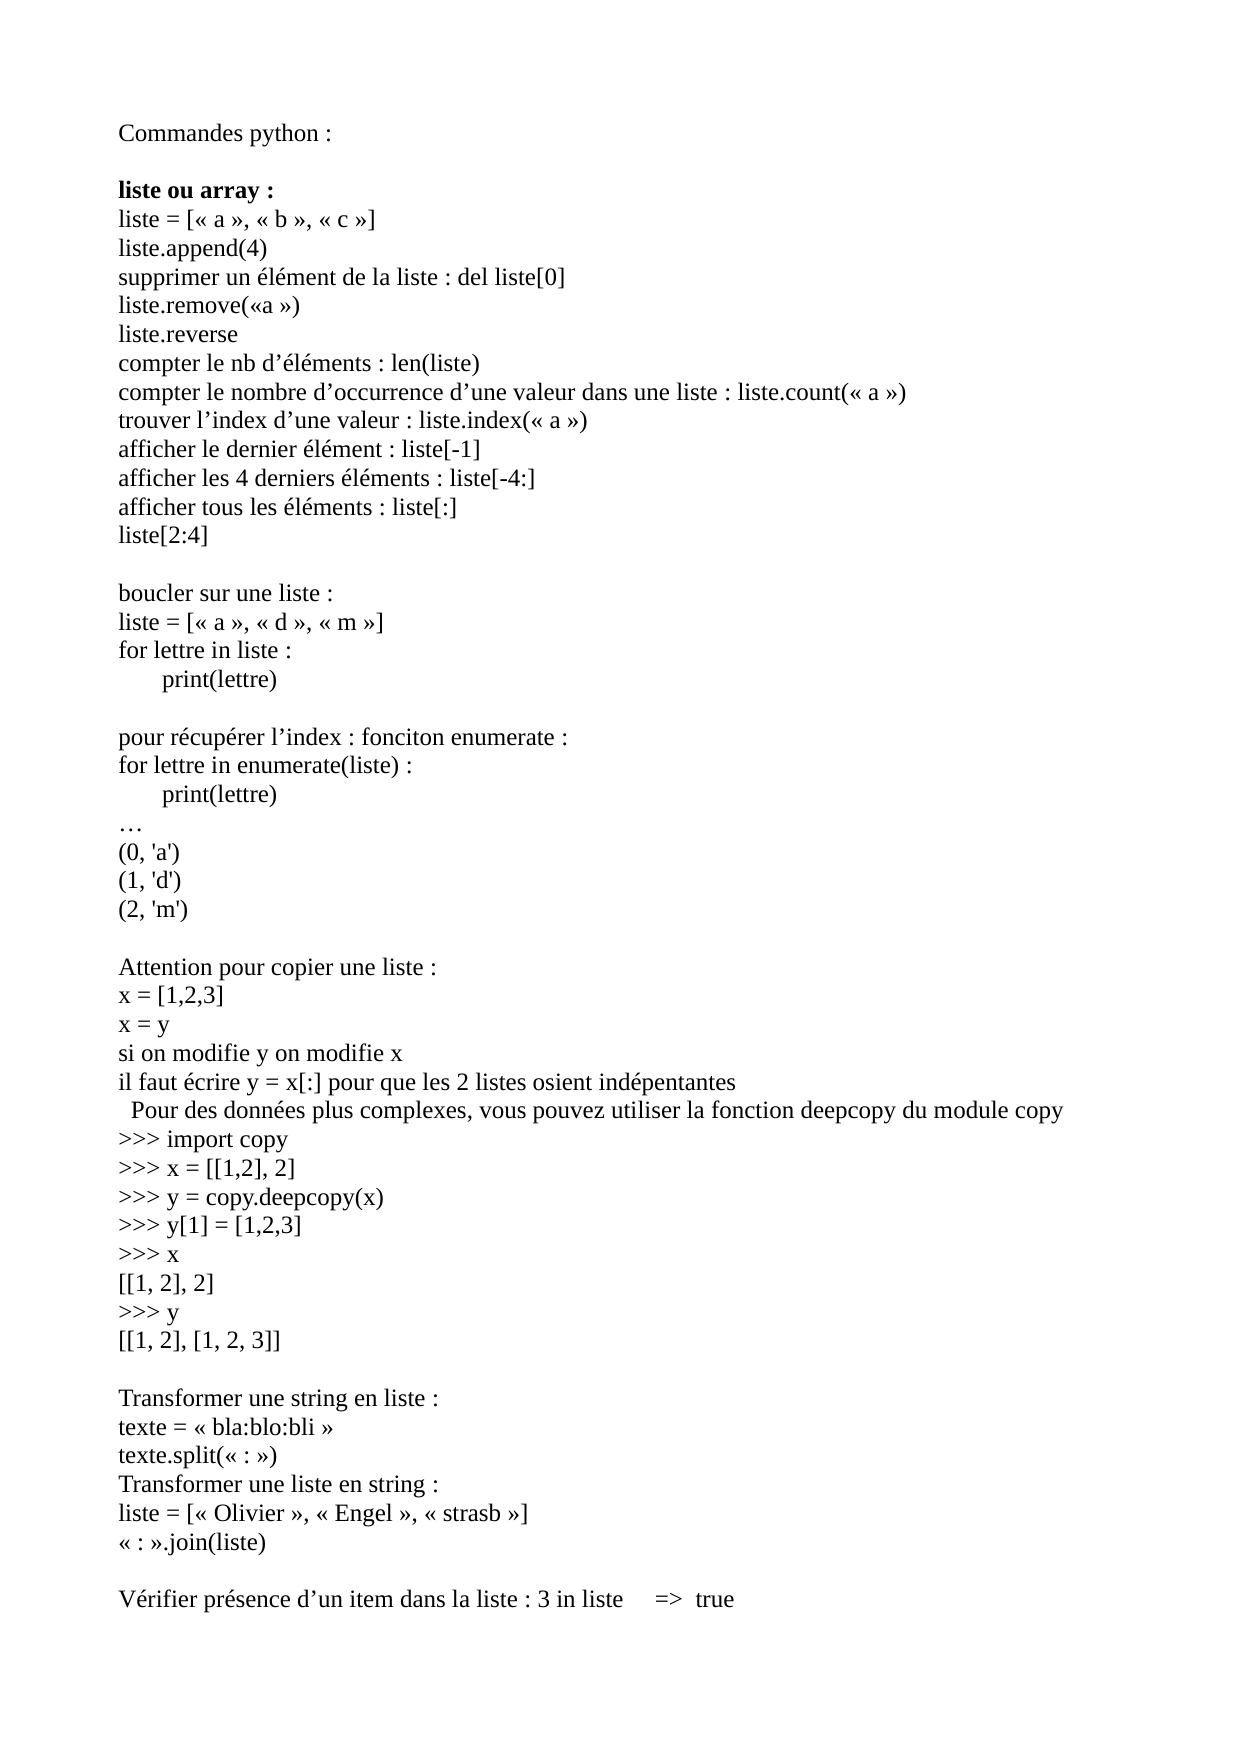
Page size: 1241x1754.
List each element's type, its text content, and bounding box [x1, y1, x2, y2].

text texte.split(« : ») [118, 1441, 1122, 1469]
text (0, 'a') [118, 837, 1122, 866]
text afficher tous les éléments : liste[:] [118, 492, 1122, 521]
text trouver l’index d’une valeur : liste.index(« a ») [118, 406, 1122, 434]
text il faut écrire y = x[:] pour que les 2 listes osient indépentantes [118, 1067, 1122, 1096]
text >>> y [118, 1297, 1122, 1326]
text « : ».join(liste) [118, 1527, 1122, 1556]
text afficher le dernier élément : liste[-1] [118, 434, 1122, 463]
text liste = [« Olivier », « Engel », « strasb »] [118, 1498, 1122, 1527]
text Attention pour copier une liste : [118, 952, 1122, 981]
text liste = [« a », « d », « m »] [118, 607, 1122, 636]
text >>> x = [[1,2], 2] [118, 1153, 1122, 1182]
text [[1, 2], [1, 2, 3]] [118, 1326, 1122, 1354]
text Pour des données plus complexes, vous pouvez utiliser la fonction deepcopy du module copy [118, 1096, 1122, 1124]
text pour récupérer l’index : fonciton enumerate : [118, 722, 1122, 751]
text (1, 'd') [118, 866, 1122, 894]
text … [118, 808, 1122, 837]
text >>> x [118, 1239, 1122, 1268]
text [[1, 2], 2] [118, 1268, 1122, 1297]
text >>> y[1] = [1,2,3] [118, 1211, 1122, 1239]
text Vérifier présence d’un item dans la liste : 3 in liste => true [118, 1584, 1122, 1613]
text x = y [118, 1009, 1122, 1038]
text liste.remove(«a ») [118, 291, 1122, 319]
text supprimer un élément de la liste : del liste[0] [118, 262, 1122, 291]
text Transformer une string en liste : [118, 1383, 1122, 1412]
text for lettre in enumerate(liste) : [118, 751, 1122, 779]
text liste.append(4) [118, 233, 1122, 262]
text for lettre in liste : [118, 636, 1122, 664]
text compter le nombre d’occurrence d’une valeur dans une liste : liste.count(« a ») [118, 377, 1122, 406]
text Commandes python : [118, 118, 1122, 147]
text boucler sur une liste : [118, 578, 1122, 607]
text >>> import copy [118, 1124, 1122, 1153]
text x = [1,2,3] [118, 981, 1122, 1009]
text compter le nb d’éléments : len(liste) [118, 348, 1122, 377]
text liste[2:4] [118, 521, 1122, 549]
text liste ou array : [118, 176, 1122, 204]
text (2, 'm') [118, 894, 1122, 923]
text print(lettre) [118, 779, 1122, 808]
text Transformer une liste en string : [118, 1469, 1122, 1498]
text print(lettre) [118, 664, 1122, 693]
text afficher les 4 derniers éléments : liste[-4:] [118, 463, 1122, 492]
text liste = [« a », « b », « c »] [118, 204, 1122, 233]
text >>> y = copy.deepcopy(x) [118, 1182, 1122, 1211]
text texte = « bla:blo:bli » [118, 1412, 1122, 1441]
text liste.reverse [118, 319, 1122, 348]
text si on modifie y on modifie x [118, 1038, 1122, 1067]
